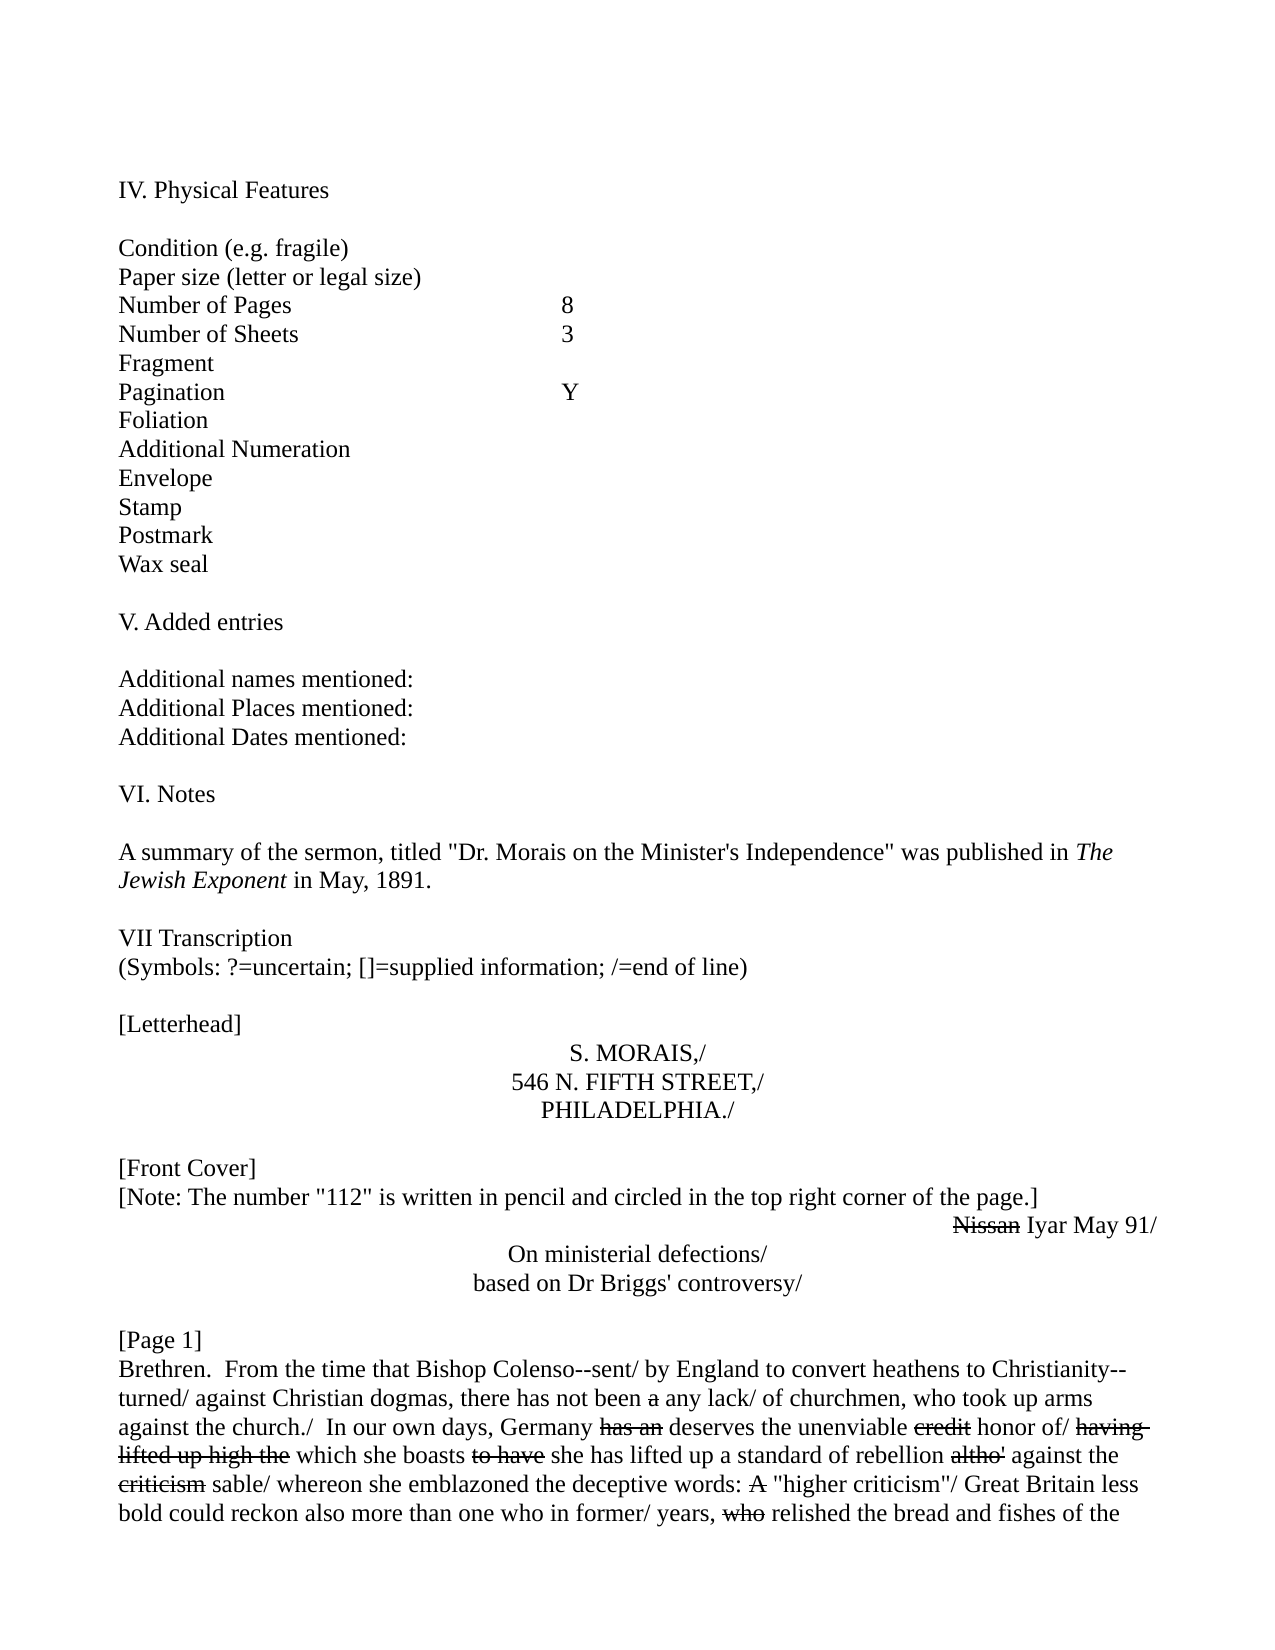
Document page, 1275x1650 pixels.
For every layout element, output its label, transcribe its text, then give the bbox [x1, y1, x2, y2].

text Nissan Iyar May 91/ [118, 1211, 1157, 1239]
text On ministerial defections/ [118, 1239, 1157, 1268]
text Pagination Y [118, 377, 1157, 406]
text V. Added entries [118, 607, 1157, 636]
text S. MORAIS,/ [118, 1038, 1157, 1067]
text Number of Pages 8 [118, 291, 1157, 319]
text Condition (e.g. fragile) [118, 233, 1157, 262]
text [Note: The number "112" is written in pencil and circled in the top right corner of the page.] [118, 1182, 1157, 1211]
text Postma rk [118, 521, 1157, 549]
text 546 N. FIFTH STREET,/ [118, 1067, 1157, 1096]
text [Letterhead] [118, 1009, 1157, 1038]
text PHILADELPHIA./ [118, 1096, 1157, 1124]
text Fragment [118, 348, 1157, 377]
text Envelope [118, 463, 1157, 492]
text (Symbols: ?=uncertain; []=supplied information; /=end of line) [118, 952, 1157, 981]
text Additional Places mentioned: [118, 693, 1157, 722]
text VI. Notes [118, 779, 1157, 808]
text Wax seal [118, 549, 1157, 578]
text Foliation [118, 406, 1157, 434]
text [Page 1] [118, 1326, 1157, 1354]
text VII Transcription [118, 923, 1157, 952]
text [Front Cover] [118, 1153, 1157, 1182]
text Additional Dates mentioned: [118, 722, 1157, 751]
text Stamp [118, 492, 1157, 521]
text based on Dr Briggs' controversy/ [118, 1268, 1157, 1297]
text Number of Sheets 3 [118, 319, 1157, 348]
text IV. Physical Features [118, 176, 1157, 204]
text Additional Numeration [118, 434, 1157, 463]
text Additional names mentioned: [118, 664, 1157, 693]
text Brethren. From the time that Bishop Colenso--sent/ by England to convert heathens to Christianity--turned/ against Christian dogmas, there has not been a any lack/ of churchmen, who took up arms against the church./ In our own days, Germany has an deserves the unenviable credit honor of/ having lifted up high the which she boasts to have she has lifted up a standard of rebellion altho' against the criticism sable/ whereon she emblazoned the deceptive words: A "higher criticism"/ Great Britain less bold could reckon also more than one who in former/ years, who relished the bread and fishes of the [118, 1354, 1157, 1527]
text Paper size (letter or legal size) [118, 262, 1157, 291]
text A summary of the sermon, titled "Dr. Morais on the Minister's Independence" was published in The Jewish Exponent in May, 1891. [118, 837, 1157, 894]
